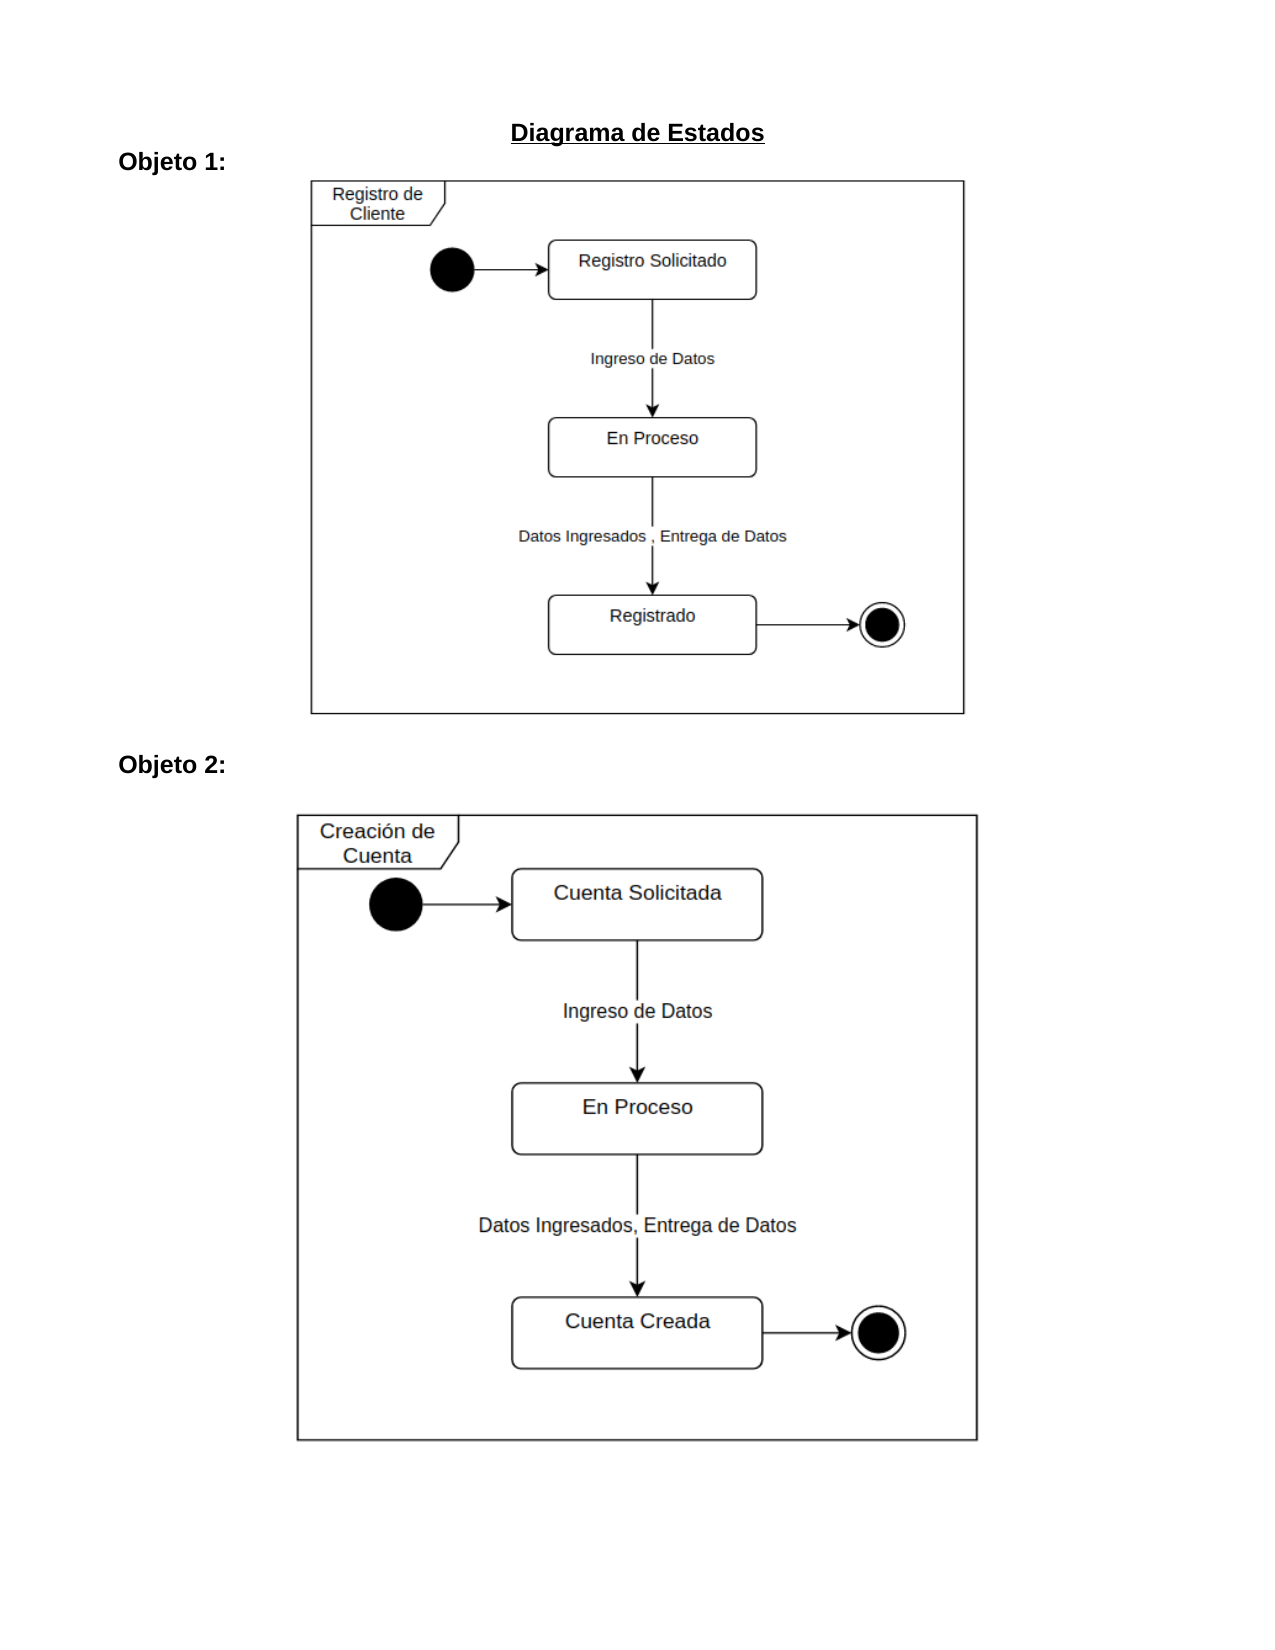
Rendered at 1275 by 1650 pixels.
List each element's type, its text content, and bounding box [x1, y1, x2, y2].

picture [293, 810, 982, 1444]
picture [307, 178, 968, 718]
text Diagrama de Estados [118, 118, 1157, 147]
text Objeto 1: [118, 147, 1157, 176]
text Objeto 2: [118, 750, 1157, 778]
